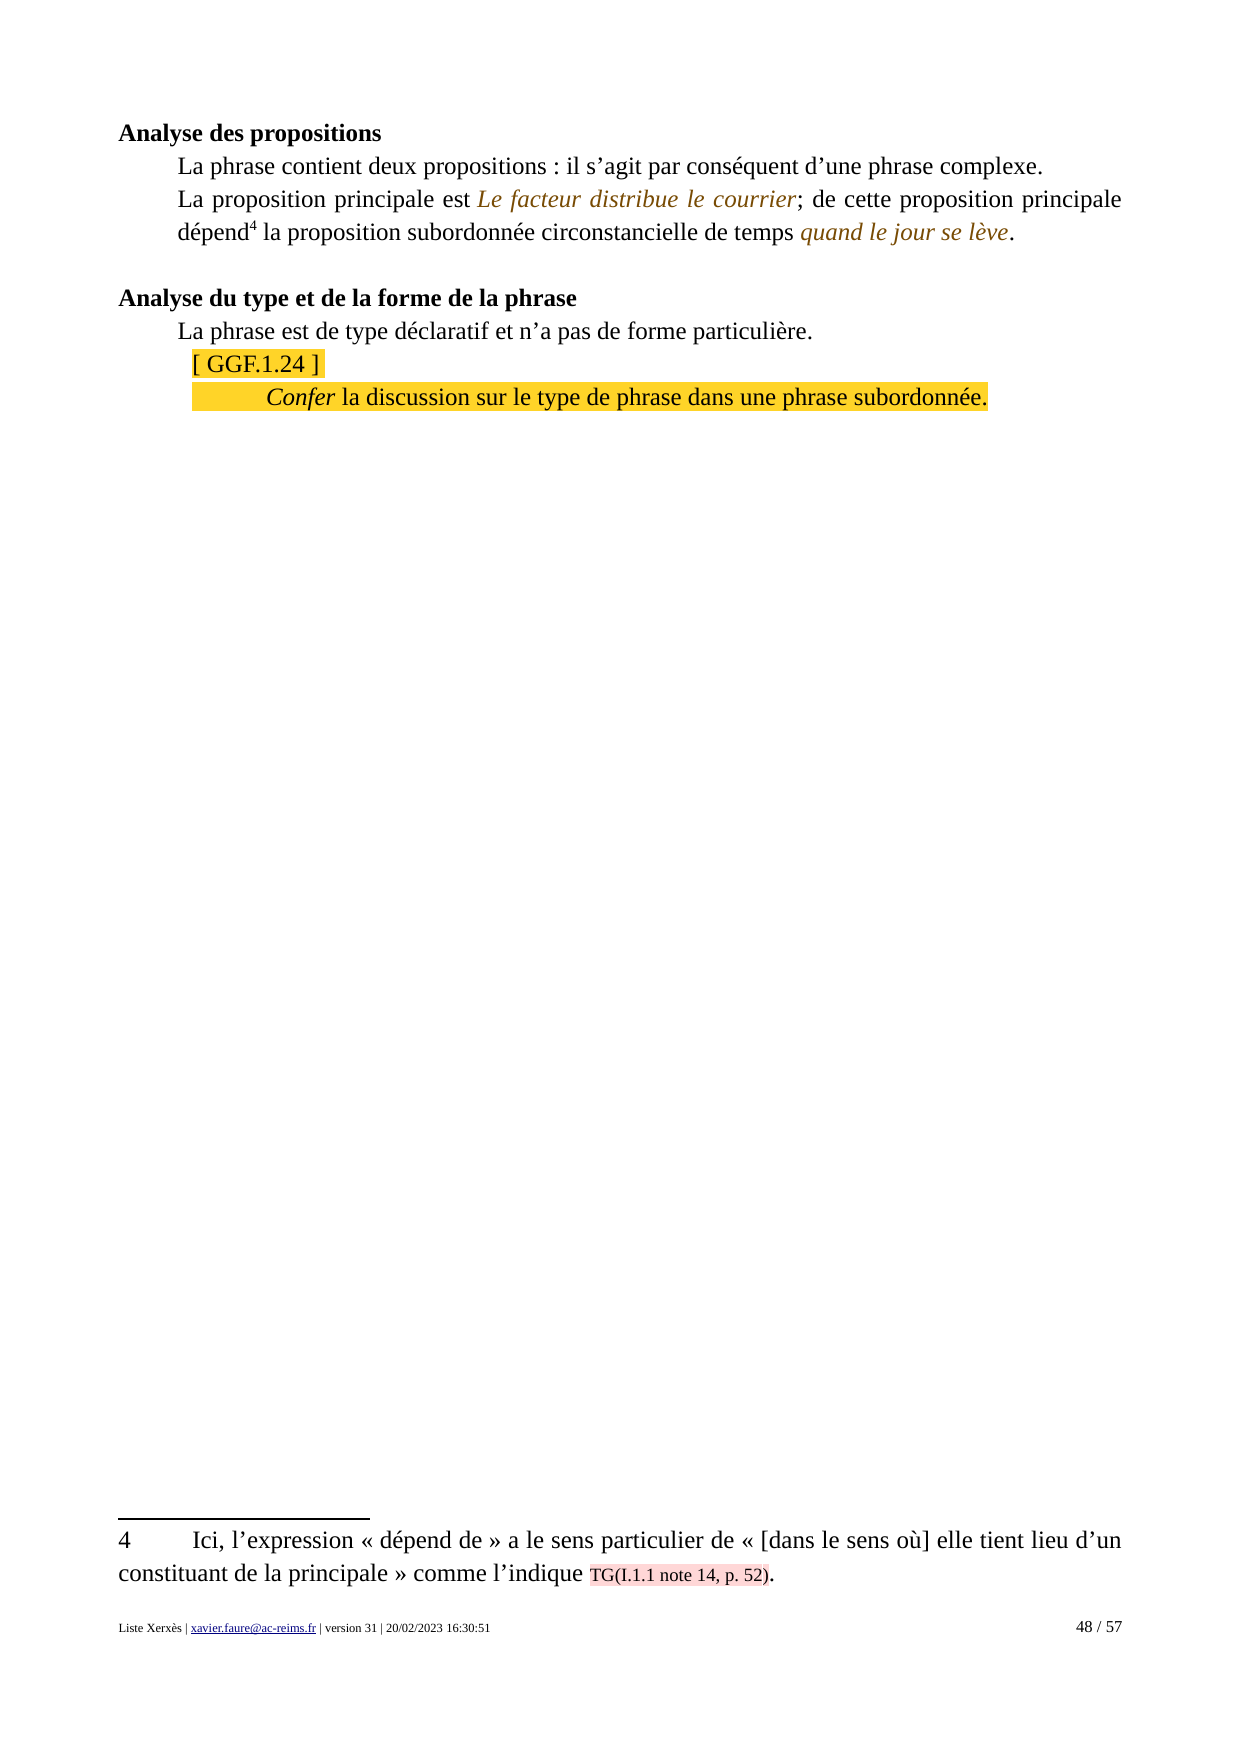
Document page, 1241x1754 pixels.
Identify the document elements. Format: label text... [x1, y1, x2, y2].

text La phrase est de type déclaratif et n’a pas de forme particulière. [177, 316, 1122, 345]
text [ GGF.1.24 ] [118, 349, 192, 378]
text [ GGF.1.24 ] [325, 349, 1122, 378]
text La proposition principale est Le facteur distribue le courrier; de cette proposition principale dépend la proposition subordonnée circonstancielle de temps quand le jour se lève. [177, 184, 1122, 246]
text Ici, l’expression « dépend de » a le sens particulier de « [dans le sens où] elle tient lieu d’un constituant de la principale » comme l’indique TG(I.1.1 note 14, p. 52). [118, 1525, 1122, 1587]
text Analyse du type et de la forme de la phrase [118, 283, 1122, 312]
text Analyse des propositions [118, 118, 1122, 147]
text Confer la discussion sur le type de phrase dans une phrase subordonnée. [988, 382, 1122, 411]
text La phrase contient deux propositions : il s’agit par conséquent d’une phrase complexe. [177, 151, 1122, 180]
text Confer la discussion sur le type de phrase dans une phrase subordonnée. [118, 382, 192, 411]
